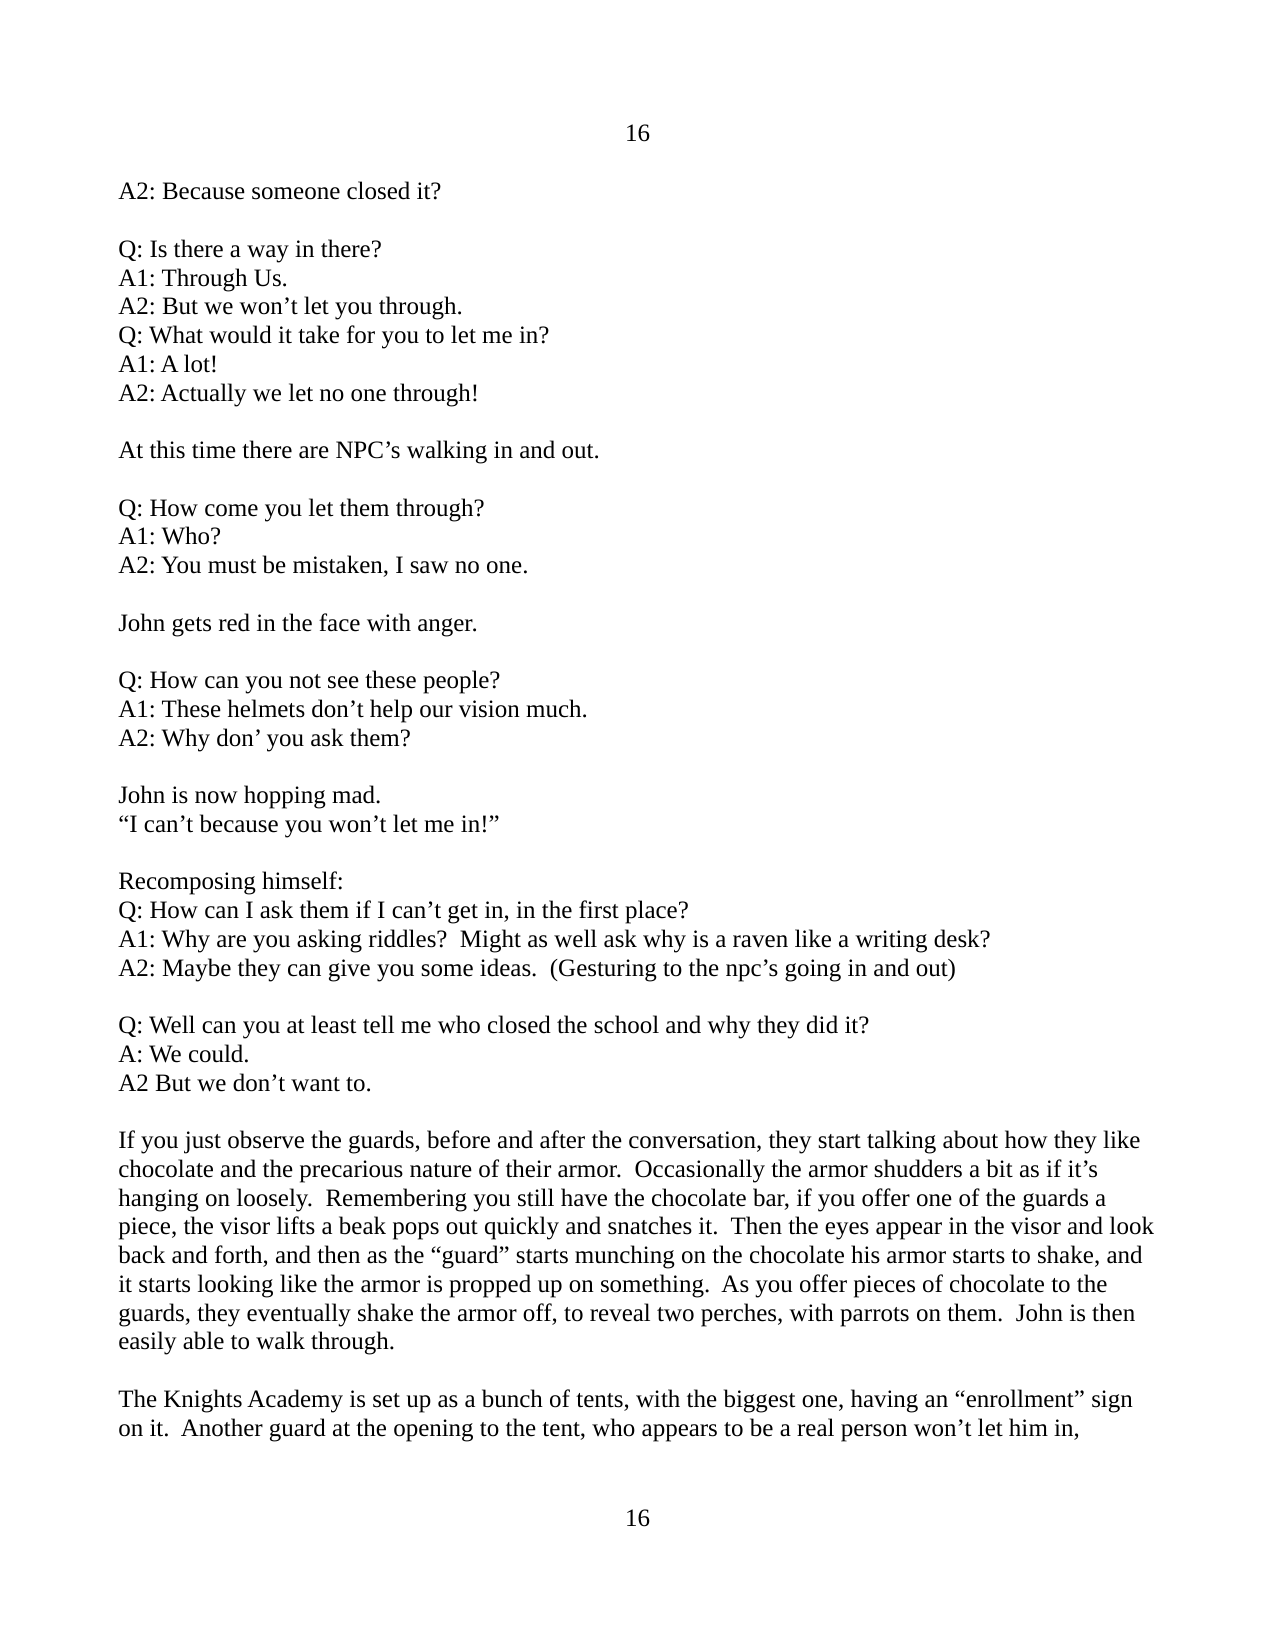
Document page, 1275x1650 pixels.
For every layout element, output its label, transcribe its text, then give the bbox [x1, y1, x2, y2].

text John is now hopping mad. [118, 780, 1157, 809]
text A2: Maybe they can give you some ideas. (Gesturing to the npc’s going in and out) [118, 953, 1157, 981]
text A1: Why are you asking riddles? Might as well ask why is a raven like a writing desk? [118, 924, 1157, 953]
text Q: How come you let them through? [118, 493, 1157, 521]
text Q: How can I ask them if I can’t get in, in the first place? [118, 895, 1157, 924]
text If you just observe the guards, before and after the conversation, they start talking about how they like chocolate and the precarious nature of their armor. Occasionally the armor shudders a bit as if it’s hanging on loosely. Remembering you still have the chocolate bar, if you offer one of the guards a piece, the visor lifts a beak pops out quickly and snatches it. Then the eyes appear in the visor and look back and forth, and then as the “guard” starts munching on the chocolate his armor starts to shake, and it starts looking like the armor is propped up on something. As you offer pieces of chocolate to the guards, they eventually shake the armor off, to reveal two perches, with parrots on them. John is then easily able to walk through. [118, 1125, 1157, 1355]
text A1: Through Us. [118, 263, 1157, 291]
text A2 But we don’t want to. [118, 1068, 1157, 1096]
text A1: These helmets don’t help our vision much. [118, 694, 1157, 723]
text Recomposing himself: [118, 866, 1157, 895]
text A1: A lot! [118, 349, 1157, 378]
text The Knights Academy is set up as a bunch of tents, with the biggest one, having an “enrollment” sign on it. Another guard at the opening to the tent, who appears to be a real person won’t let him in, [118, 1384, 1157, 1441]
text A2: But we won’t let you through. [118, 291, 1157, 320]
text John gets red in the face with anger. [118, 608, 1157, 636]
text At this time there are NPC’s walking in and out. [118, 435, 1157, 464]
text A2: Because someone closed it? [118, 176, 1157, 205]
text Q: Well can you at least tell me who closed the school and why they did it? [118, 1010, 1157, 1039]
text A2: Why don’ you ask them? [118, 723, 1157, 751]
text Q: How can you not see these people? [118, 665, 1157, 694]
text A: We could. [118, 1039, 1157, 1068]
text A2: Actually we let no one through! [118, 378, 1157, 406]
text Q: Is there a way in there? [118, 234, 1157, 263]
text A2: You must be mistaken, I saw no one. [118, 550, 1157, 579]
text A1: Who? [118, 521, 1157, 550]
text “I can’t because you won’t let me in!” [118, 809, 1157, 838]
text Q: What would it take for you to let me in? [118, 320, 1157, 349]
